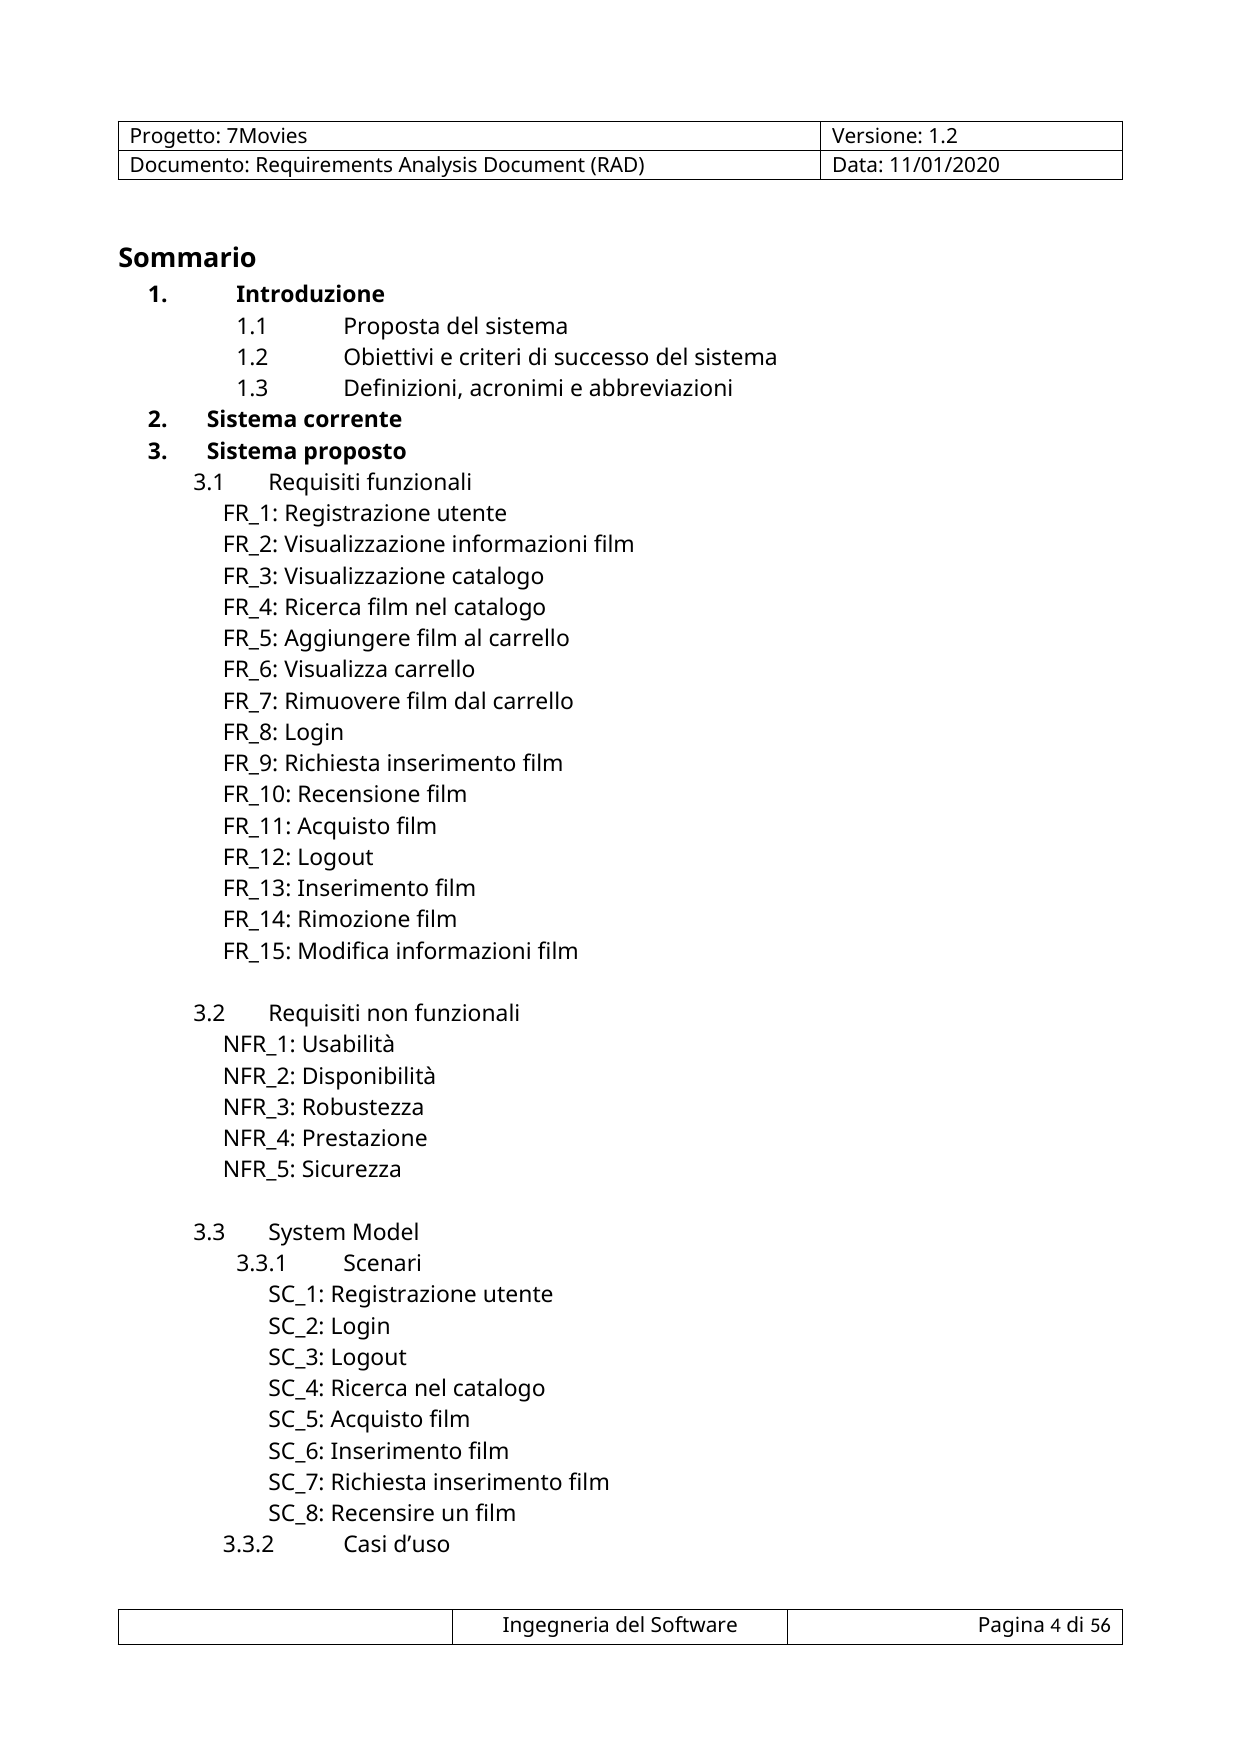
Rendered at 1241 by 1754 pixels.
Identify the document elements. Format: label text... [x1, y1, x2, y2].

text FR_6: Visualizza carrello [193, 653, 1122, 685]
text SC_6: Inserimento film [268, 1435, 1122, 1466]
text 3.3.1 Scenari [118, 1247, 1122, 1278]
text 3.2 Requisiti non funzionali [193, 997, 1122, 1028]
text FR_4: Ricerca film nel catalogo [193, 591, 1122, 622]
text Sommario [118, 239, 1122, 276]
text NFR_2: Disponibilità [193, 1060, 1122, 1091]
text NFR_3: Robustezza [193, 1091, 1122, 1122]
text FR_13: Inserimento film [193, 872, 1122, 903]
text 1.2 Obiettivi e criteri di successo del sistema [148, 341, 1122, 372]
text FR_9: Richiesta inserimento film [193, 747, 1122, 778]
text FR_11: Acquisto film [193, 810, 1122, 841]
text SC_5: Acquisto film [268, 1403, 1122, 1435]
text SC_1: Registrazione utente [268, 1278, 1122, 1310]
text FR_12: Logout [193, 841, 1122, 872]
text FR_2: Visualizzazione informazioni film [193, 528, 1122, 560]
text 3.3.2 Casi d’uso [193, 1528, 1122, 1560]
text FR_14: Rimozione film [193, 903, 1122, 935]
text SC_3: Logout [268, 1341, 1122, 1372]
text SC_8: Recensire un film [268, 1497, 1122, 1528]
text 1.3 Definizioni, acronimi e abbreviazioni [148, 372, 1122, 403]
text 1. Introduzione [148, 278, 1122, 310]
text 3. Sistema proposto [148, 435, 1122, 466]
text NFR_4: Prestazione [193, 1122, 1122, 1153]
text 2. Sistema corrente [148, 403, 1122, 435]
text SC_7: Richiesta inserimento film [268, 1466, 1122, 1497]
text FR_5: Aggiungere film al carrello [193, 622, 1122, 653]
text NFR_1: Usabilità [193, 1028, 1122, 1060]
text NFR_5: Sicurezza [193, 1153, 1122, 1185]
text 1.1 Proposta del sistema [148, 310, 1122, 341]
text FR_8: Login [193, 716, 1122, 747]
text 3.3 System Model [193, 1216, 1122, 1247]
text FR_10: Recensione film [193, 778, 1122, 810]
text SC_2: Login [268, 1310, 1122, 1341]
text FR_1: Registrazione utente [193, 497, 1122, 528]
text SC_4: Ricerca nel catalogo [268, 1372, 1122, 1403]
text 3.1 Requisiti funzionali [193, 466, 1122, 497]
text FR_3: Visualizzazione catalogo [193, 560, 1122, 591]
text FR_7: Rimuovere film dal carrello [193, 685, 1122, 716]
text FR_15: Modifica informazioni film [193, 935, 1122, 966]
